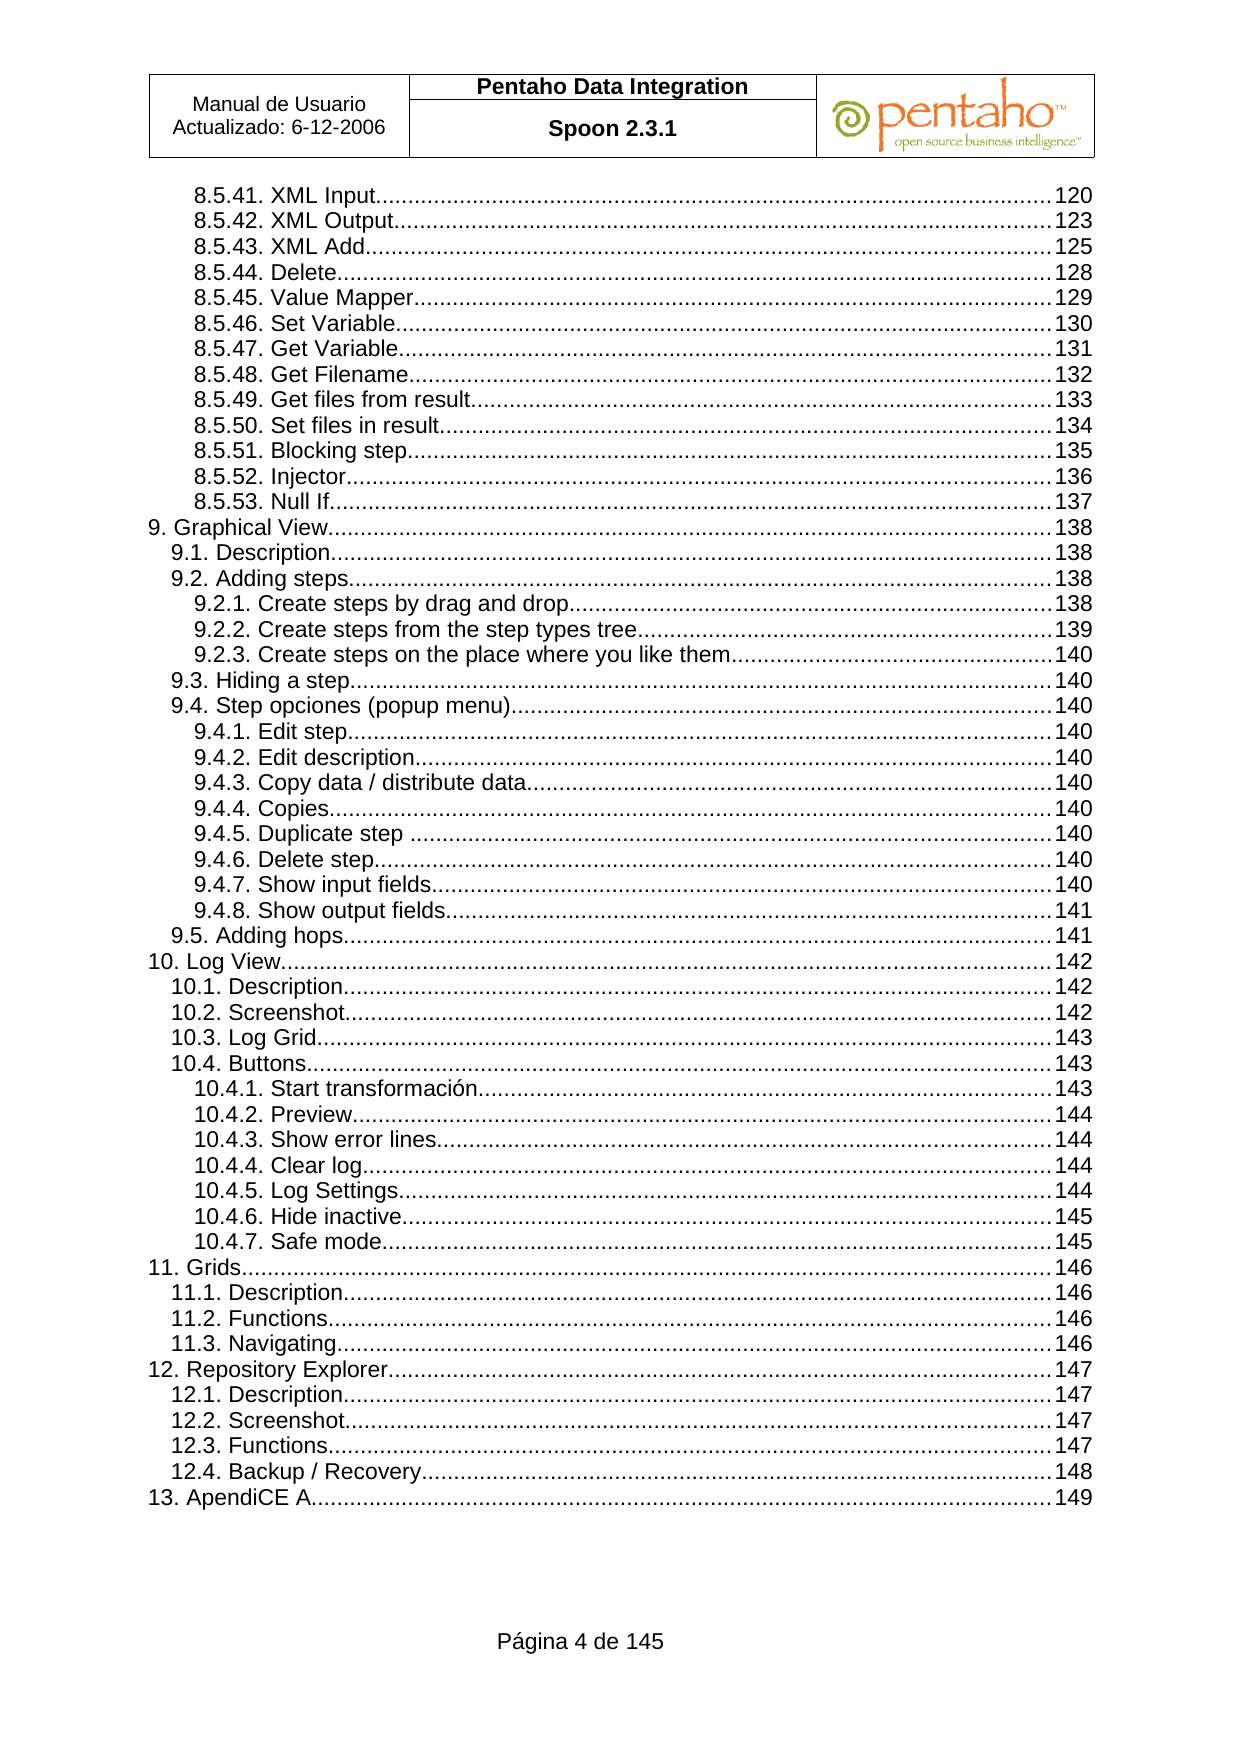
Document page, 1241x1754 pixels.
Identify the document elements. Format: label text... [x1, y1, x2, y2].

text 10. Log View 142 [148, 948, 1092, 974]
text 9.4.1. Edit step 140 [193, 719, 1092, 744]
text 8.5.44. Delete 128 [193, 259, 1092, 285]
text 8.5.49. Get files from result 133 [193, 387, 1092, 412]
text 12.3. Functions 147 [171, 1433, 1092, 1459]
text 10.3. Log Grid 143 [171, 1025, 1092, 1050]
text 10.4. Buttons 143 [171, 1050, 1092, 1076]
text 10.4.3. Show error lines 144 [193, 1127, 1092, 1152]
text 11.3. Navigating 146 [171, 1331, 1092, 1357]
text 8.5.47. Get Variable 131 [193, 336, 1092, 361]
text 10.4.7. Safe mode 145 [193, 1229, 1092, 1254]
text 8.5.45. Value Mapper 129 [193, 285, 1092, 310]
text 10.1. Description 142 [171, 974, 1092, 999]
text 11.2. Functions 146 [171, 1306, 1092, 1331]
text 9.5. Adding hops 141 [171, 923, 1092, 948]
text 8.5.42. XML Output 123 [193, 208, 1092, 234]
text 9.2.1. Create steps by drag and drop 138 [193, 591, 1092, 617]
text 9.4.8. Show output fields 141 [193, 897, 1092, 923]
text 9.4.4. Copies 140 [193, 795, 1092, 821]
text 9.1. Description 138 [171, 540, 1092, 566]
text 9.4.2. Edit description 140 [193, 744, 1092, 770]
text 12. Repository Explorer 147 [148, 1357, 1092, 1382]
text 9.2.3. Create steps on the place where you like them 140 [193, 642, 1092, 668]
text 8.5.53. Null If 137 [193, 489, 1092, 514]
text 9.4.6. Delete step 140 [193, 846, 1092, 872]
text 8.5.41. XML Input 120 [193, 183, 1092, 208]
text 8.5.46. Set Variable 130 [193, 310, 1092, 336]
text 12.2. Screenshot 147 [171, 1408, 1092, 1433]
text 8.5.50. Set files in result 134 [193, 412, 1092, 438]
text 10.4.1. Start transformación 143 [193, 1076, 1092, 1101]
text 8.5.48. Get Filename 132 [193, 361, 1092, 387]
text 9.4. Step opciones (popup menu) 140 [171, 693, 1092, 719]
text 12.1. Description 147 [171, 1382, 1092, 1408]
text 9.4.3. Copy data / distribute data 140 [193, 770, 1092, 795]
text 10.4.2. Preview 144 [193, 1101, 1092, 1127]
text 11.1. Description 146 [171, 1280, 1092, 1306]
text 9.3. Hiding a step 140 [171, 668, 1092, 693]
text 12.4. Backup / Recovery 148 [171, 1459, 1092, 1484]
text 9.4.5. Duplicate step 140 [193, 821, 1092, 846]
text 10.4.6. Hide inactive 145 [193, 1203, 1092, 1229]
text 10.2. Screenshot 142 [171, 999, 1092, 1025]
text 8.5.43. XML Add 125 [193, 234, 1092, 259]
text 8.5.52. Injector 136 [193, 463, 1092, 489]
text 9.4.7. Show input fields 140 [193, 872, 1092, 897]
text 13. ApendiCE A 149 [148, 1484, 1092, 1510]
text 9.2.2. Create steps from the step types tree 139 [193, 617, 1092, 642]
text 10.4.5. Log Settings 144 [193, 1178, 1092, 1203]
text 9. Graphical View 138 [148, 514, 1092, 540]
text 11. Grids 146 [148, 1254, 1092, 1280]
text 10.4.4. Clear log 144 [193, 1152, 1092, 1178]
text 9.2. Adding steps 138 [171, 566, 1092, 591]
text 8.5.51. Blocking step 135 [193, 438, 1092, 463]
